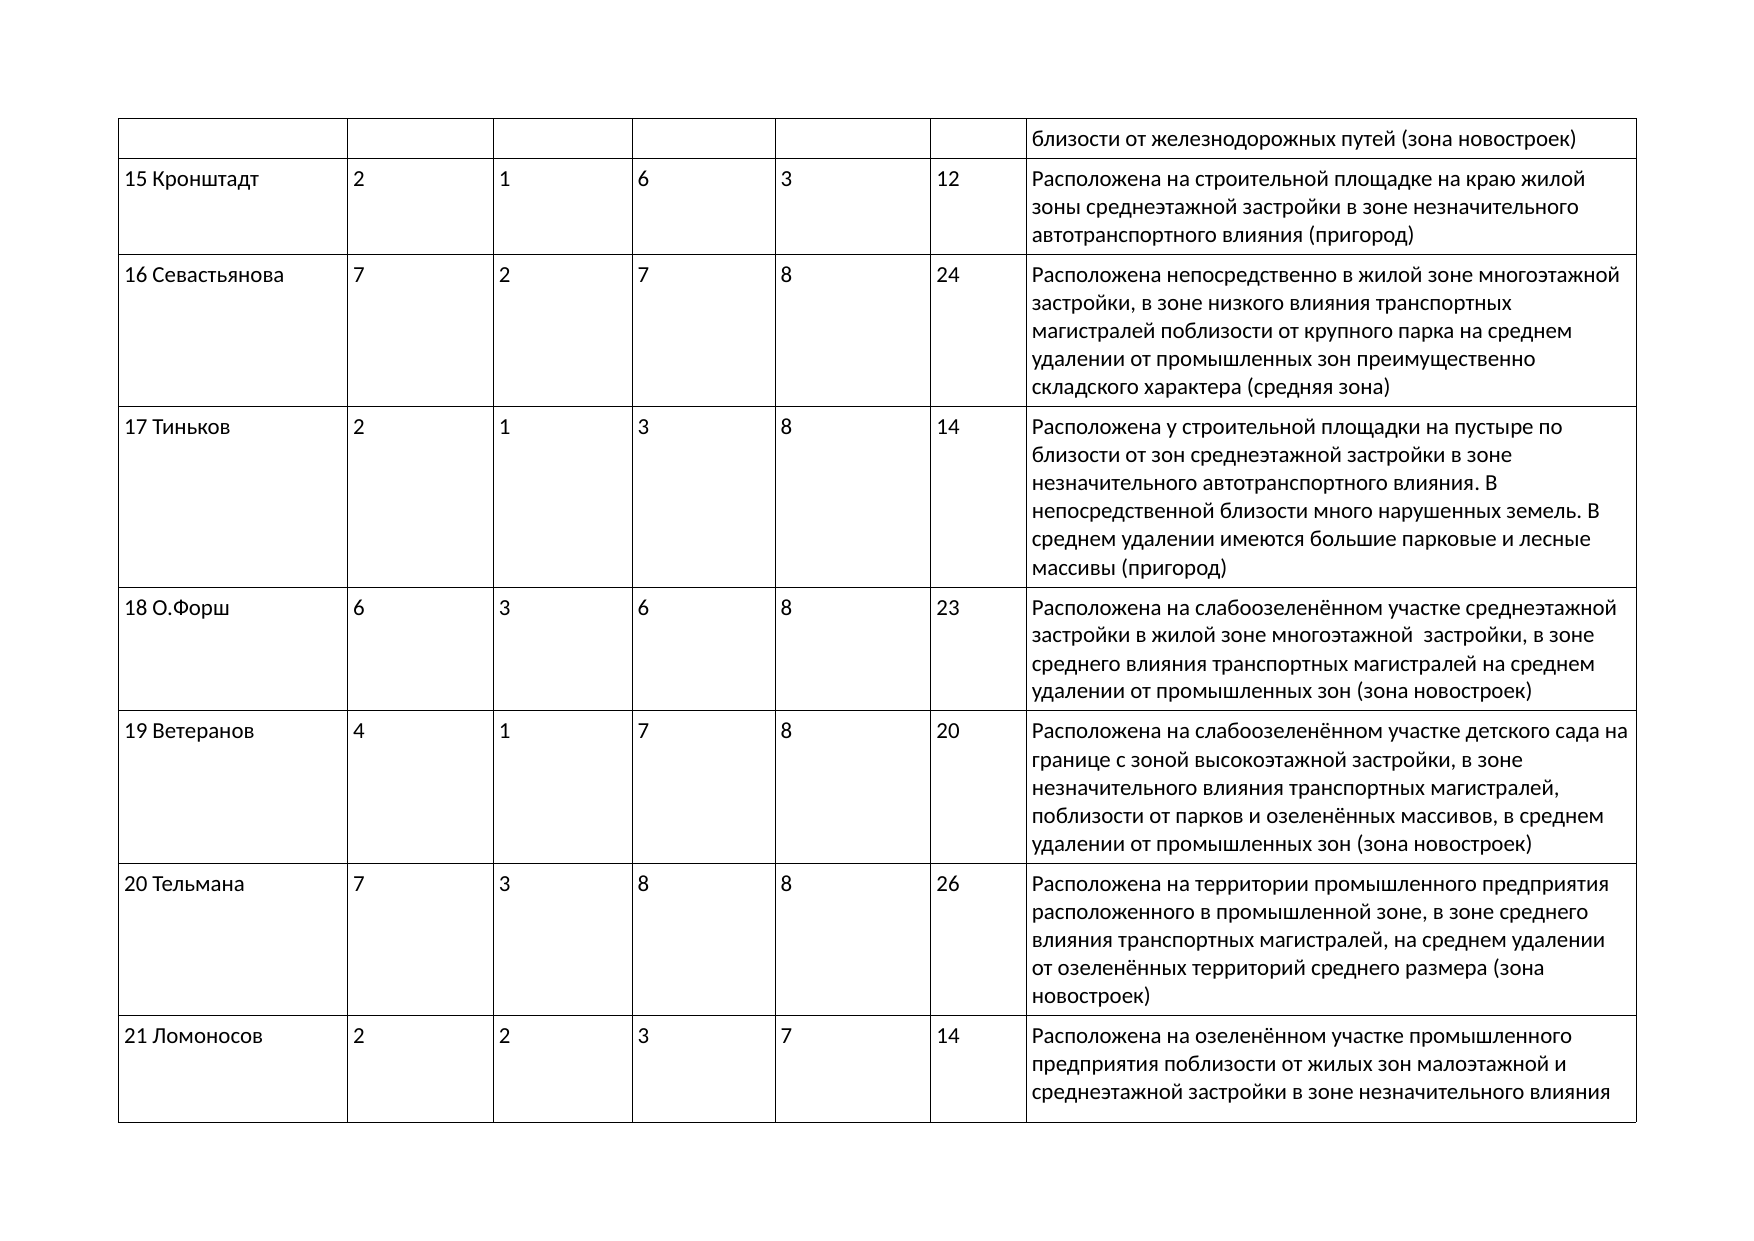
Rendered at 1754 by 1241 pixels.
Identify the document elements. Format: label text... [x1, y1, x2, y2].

table_cell 8 [776, 711, 930, 862]
table_cell Расположена на слабоозеленённом участке детского сада на границе с зоной высокоэтажной застройки, в зоне незначительного влияния транспортных магистралей, поблизости от парков и озеленённых массивов, в среднем удалении от промышленных зон (зона новостроек) [1027, 711, 1636, 862]
table_cell 1 [494, 711, 632, 862]
table_cell 24 [931, 255, 1026, 406]
table_cell 6 [633, 588, 775, 710]
table_cell 3 [494, 588, 632, 710]
table_cell [633, 119, 775, 158]
table_cell 18 О.Форш [119, 588, 347, 710]
table_cell близости от железнодорожных путей (зона новостроек) [1027, 119, 1636, 158]
table_cell 7 [348, 255, 493, 406]
table_cell 7 [633, 255, 775, 406]
table_cell 6 [633, 159, 775, 254]
table_cell 8 [633, 864, 775, 1014]
table_cell 21 Ломоносов [119, 1016, 347, 1122]
table_cell 2 [348, 1016, 493, 1122]
table_cell 17 Тиньков [119, 407, 347, 586]
table_cell 6 [348, 588, 493, 710]
table_cell Расположена непосредственно в жилой зоне многоэтажной застройки, в зоне низкого влияния транспортных магистралей поблизости от крупного парка на среднем удалении от промышленных зон преимущественно складского характера (средняя зона) [1027, 255, 1636, 406]
table_cell 19 Ветеранов [119, 711, 347, 862]
table_cell 7 [776, 1016, 930, 1122]
table_cell 3 [633, 407, 775, 586]
table_cell 8 [776, 255, 930, 406]
table_cell Расположена у строительной площадки на пустыре по близости от зон среднеэтажной застройки в зоне незначительного автотранспортного влияния. В непосредственной близости много нарушенных земель. В среднем удалении имеются большие парковые и лесные массивы (пригород) [1027, 407, 1636, 586]
table_cell 4 [348, 711, 493, 862]
table_cell 3 [633, 1016, 775, 1122]
table_cell 23 [931, 588, 1026, 710]
table_cell 8 [776, 864, 930, 1014]
table_cell 3 [776, 159, 930, 254]
table_cell 20 [931, 711, 1026, 862]
table_cell Расположена на территории промышленного предприятия расположенного в промышленной зоне, в зоне среднего влияния транспортных магистралей, на среднем удалении от озеленённых территорий среднего размера (зона новостроек) [1027, 864, 1636, 1014]
table_cell 2 [494, 1016, 632, 1122]
table_cell 15 Кронштадт [119, 159, 347, 254]
table_cell 16 Севастьянова [119, 255, 347, 406]
table_cell 26 [931, 864, 1026, 1014]
table_cell 8 [776, 588, 930, 710]
table_cell 14 [931, 407, 1026, 586]
table_cell 20 Тельмана [119, 864, 347, 1014]
table_cell 2 [494, 255, 632, 406]
table_cell 8 [776, 407, 930, 586]
table_cell 7 [348, 864, 493, 1014]
table_cell Расположена на строительной площадке на краю жилой зоны среднеэтажной застройки в зоне незначительного автотранспортного влияния (пригород) [1027, 159, 1636, 254]
table_cell 2 [348, 159, 493, 254]
table_cell Расположена на слабоозеленённом участке среднеэтажной застройки в жилой зоне многоэтажной застройки, в зоне среднего влияния транспортных магистралей на среднем удалении от промышленных зон (зона новостроек) [1027, 588, 1636, 710]
table_cell [931, 119, 1026, 158]
table_cell 1 [494, 159, 632, 254]
table_cell 12 [931, 159, 1026, 254]
table_cell 2 [348, 407, 493, 586]
table_cell [119, 119, 347, 158]
table_cell [348, 119, 493, 158]
table_cell 1 [494, 407, 632, 586]
table_cell 3 [494, 864, 632, 1014]
table_cell [494, 119, 632, 158]
table_cell [776, 119, 930, 158]
table_cell Расположена на озеленённом участке промышленного предприятия поблизости от жилых зон малоэтажной и среднеэтажной застройки в зоне незначительного влияния [1027, 1016, 1636, 1122]
table_cell 14 [931, 1016, 1026, 1122]
table_cell 7 [633, 711, 775, 862]
